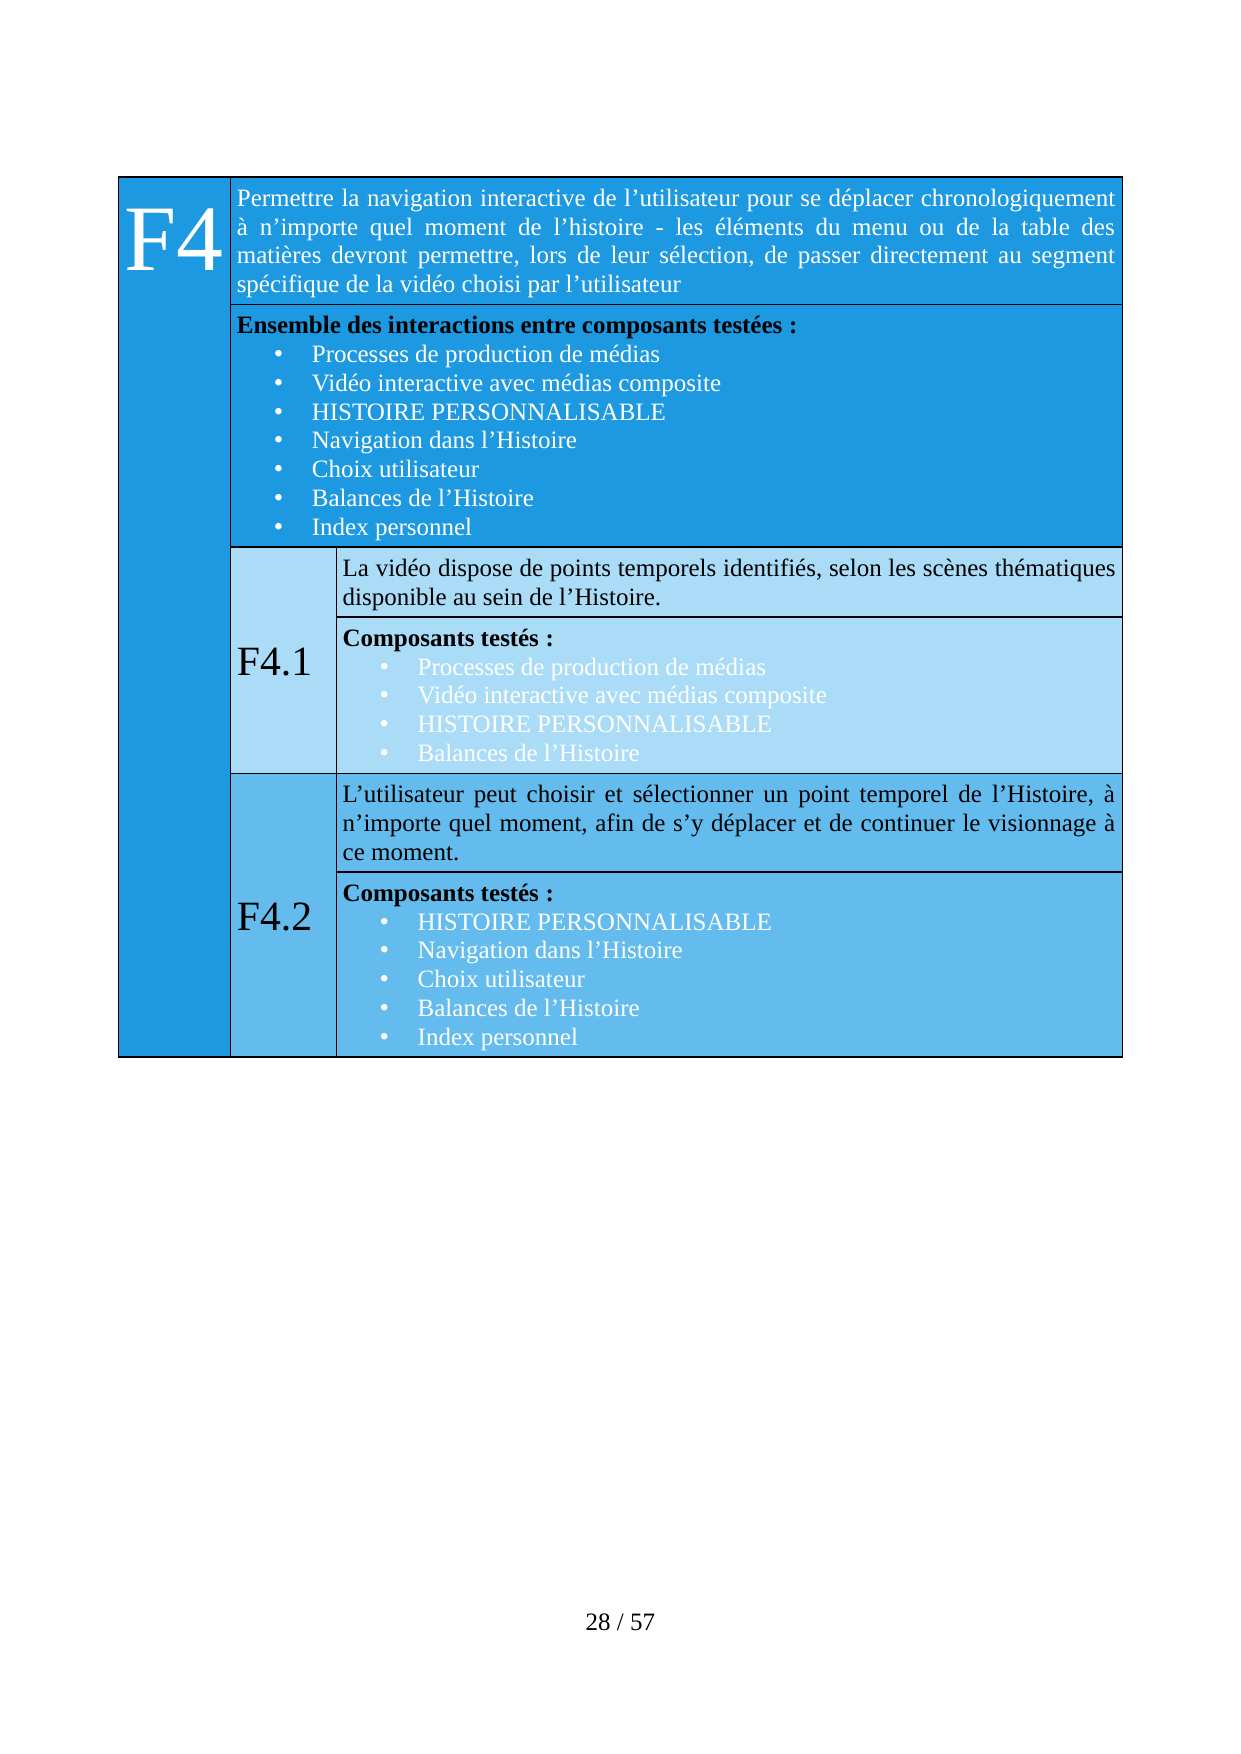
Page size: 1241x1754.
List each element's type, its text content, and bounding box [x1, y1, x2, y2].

table_header F4 [119, 178, 230, 1056]
table_cell La vidéo dispose de points temporels identifiés, selon les scènes thématiques disponible au sein de l’Histoire. [337, 548, 1122, 616]
table_cell Ensemble des interactions entre composants testées : Processes de production de médias Vidéo interactive avec médias composite HISTOIRE PERSONNALISABLE Navigation dans l’Histoire Choix utilisateur Balances de l’Histoire Index personnel [231, 305, 1122, 546]
table_cell Composants testés : HISTOIRE PERSONNALISABLE Navigation dans l’Histoire Choix utilisateur Balances de l’Histoire Index personnel [337, 873, 1122, 1056]
table_cell F4.1 [231, 548, 336, 773]
table_header Permettre la navigation interactive de l’utilisateur pour se déplacer chronologiquement à n’importe quel moment de l’histoire - les éléments du menu ou de la table des matières devront permettre, lors de leur sélection, de passer directement au segment spécifique de la vidéo choisi par l’utilisateur [231, 178, 1122, 304]
table_cell L’utilisateur peut choisir et sélectionner un point temporel de l’Histoire, à n’importe quel moment, afin de s’y déplacer et de continuer le visionnage à ce moment. [337, 774, 1122, 871]
table_cell F4.2 [231, 774, 336, 1056]
table_cell Composants testés : Processes de production de médias Vidéo interactive avec médias composite HISTOIRE PERSONNALISABLE Balances de l’Histoire [337, 618, 1122, 773]
